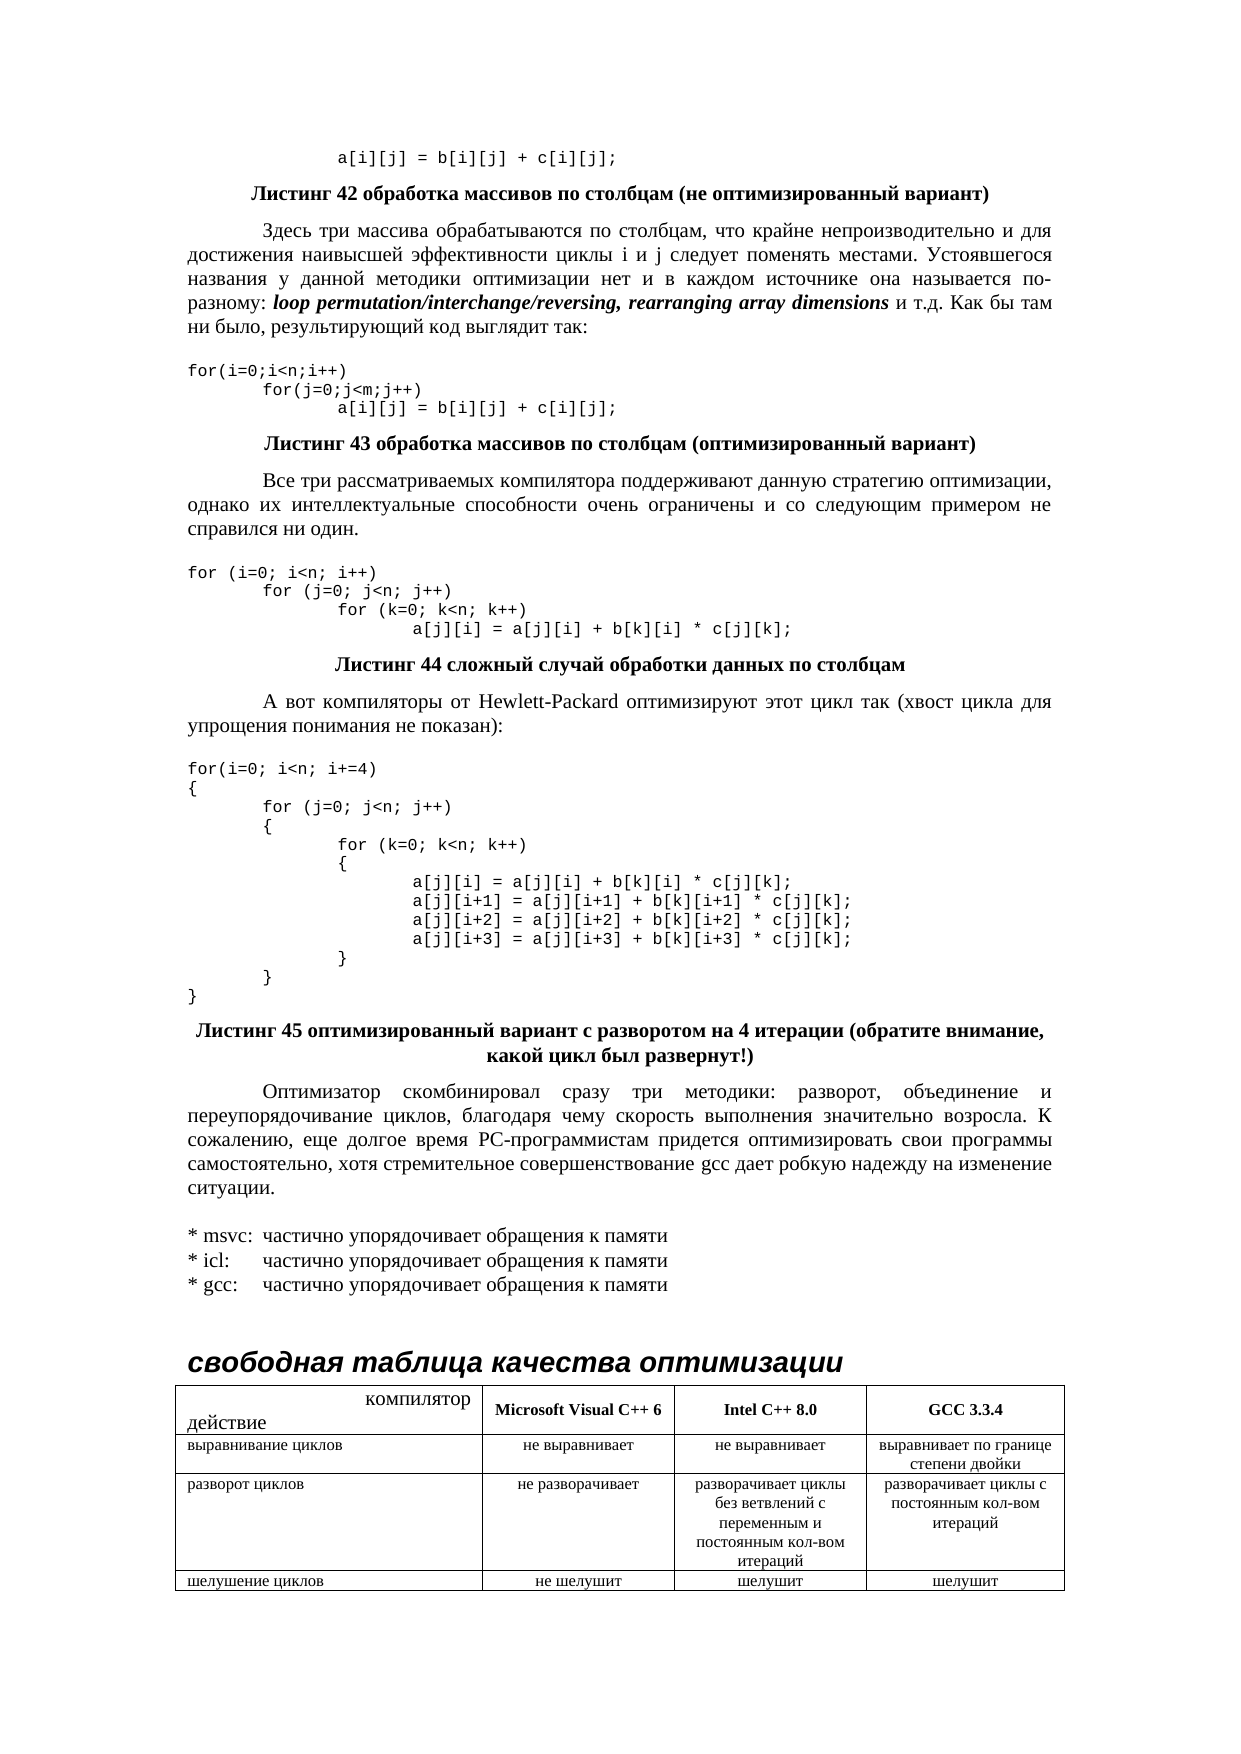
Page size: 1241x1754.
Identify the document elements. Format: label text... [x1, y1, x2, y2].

table_cell не выравнивает [675, 1435, 866, 1473]
table_cell не разворачивает [483, 1474, 674, 1570]
table_header Intel C++ 8.0 [675, 1386, 866, 1434]
text for (j=0; j<n; j++) [187, 583, 1053, 602]
text * gcc: частично упорядочивает обращения к памяти [187, 1272, 1053, 1296]
text } [187, 949, 1053, 968]
text for(i=0;i<n;i++) [187, 362, 1053, 381]
table_cell разворачивает циклы с постоянным кол-вом итераций [867, 1474, 1064, 1570]
table_cell шелушит [675, 1571, 866, 1590]
subtitle свободная таблица качества оптимизации [187, 1345, 1053, 1378]
table_cell шелушит [867, 1571, 1064, 1590]
text * msvc: частично упорядочивает обращения к памяти [187, 1223, 1053, 1247]
text a[j][i] = a[j][i] + b[k][i] * c[j][k]; [187, 621, 1053, 639]
text for (k=0; k<n; k++) [187, 836, 1053, 855]
table_cell шелушение циклов [176, 1571, 482, 1590]
text { [187, 817, 1053, 836]
text Листинг 45 оптимизированный вариант с разворотом на 4 итерации (обратите внимание, какой цикл был развернут!) [187, 1018, 1053, 1067]
text * icl: частично упорядочивает обращения к памяти [187, 1247, 1053, 1272]
table_cell не шелушит [483, 1571, 674, 1590]
text Здесь три массива обрабатываются по столбцам, что крайне непроизводительно и для достижения наивысшей эффективности циклы i и j следует поменять местами. Устоявшегося названия у данной методики оптимизации нет и в каждом источнике она называется по-разному: loop permutation/interchange/reversing, rearranging array dimensions и т.д. Как бы там ни было, результирующий код выглядит так: [187, 218, 1053, 338]
table_header Microsoft Visual C++ 6 [483, 1386, 674, 1434]
table_cell разворот циклов [176, 1474, 482, 1570]
text А вот компиляторы от Hewlett-Packard оптимизируют этот цикл так (хвост цикла для упрощения понимания не показан): [187, 689, 1053, 737]
table_cell разворачивает циклы без ветвлений с переменным и постоянным кол-вом итераций [675, 1474, 866, 1570]
table_cell выравнивание циклов [176, 1435, 482, 1473]
table_cell не выравнивает [483, 1435, 674, 1473]
text { [187, 780, 1053, 798]
text for (k=0; k<n; k++) [187, 602, 1053, 621]
text for(j=0;j<m;j++) [187, 381, 1053, 400]
text Листинг 44 сложный случай обработки данных по столбцам [187, 652, 1053, 676]
table_header GCC 3.3.4 [867, 1386, 1064, 1434]
text a[j][i+2] = a[j][i+2] + b[k][i+2] * c[j][k]; [187, 912, 1053, 931]
text a[j][i] = a[j][i] + b[k][i] * c[j][k]; [187, 874, 1053, 893]
text } [187, 968, 1053, 987]
text a[j][i+1] = a[j][i+1] + b[k][i+1] * c[j][k]; [187, 893, 1053, 912]
text Листинг 42 обработка массивов по столбцам (не оптимизированный вариант) [187, 181, 1053, 205]
table_cell выравнивает по границе степени двойки [867, 1435, 1064, 1473]
text a[i][j] = b[i][j] + c[i][j]; [187, 150, 1053, 169]
text for (j=0; j<n; j++) [187, 798, 1053, 817]
text a[j][i+3] = a[j][i+3] + b[k][i+3] * c[j][k]; [187, 931, 1053, 949]
text for(i=0; i<n; i+=4) [187, 761, 1053, 780]
text Оптимизатор скомбинировал сразу три методики: разворот, объединение и переупорядочивание циклов, благодаря чему скорость выполнения значительно возросла. К сожалению, еще долгое время PC-программистам придется оптимизировать свои программы самостоятельно, хотя стремительное совершенствование gcc дает робкую надежду на изменение ситуации. [187, 1079, 1053, 1199]
text a[i][j] = b[i][j] + c[i][j]; [187, 400, 1053, 419]
text { [187, 855, 1053, 874]
text for (i=0; i<n; i++) [187, 564, 1053, 583]
text Листинг 43 обработка массивов по столбцам (оптимизированный вариант) [187, 431, 1053, 455]
text } [187, 987, 1053, 1006]
text Все три рассматриваемых компилятора поддерживают данную стратегию оптимизации, однако их интеллектуальные способности очень ограничены и со следующим примером не справился ни один. [187, 468, 1053, 540]
table_header компилятор действие [176, 1386, 482, 1434]
